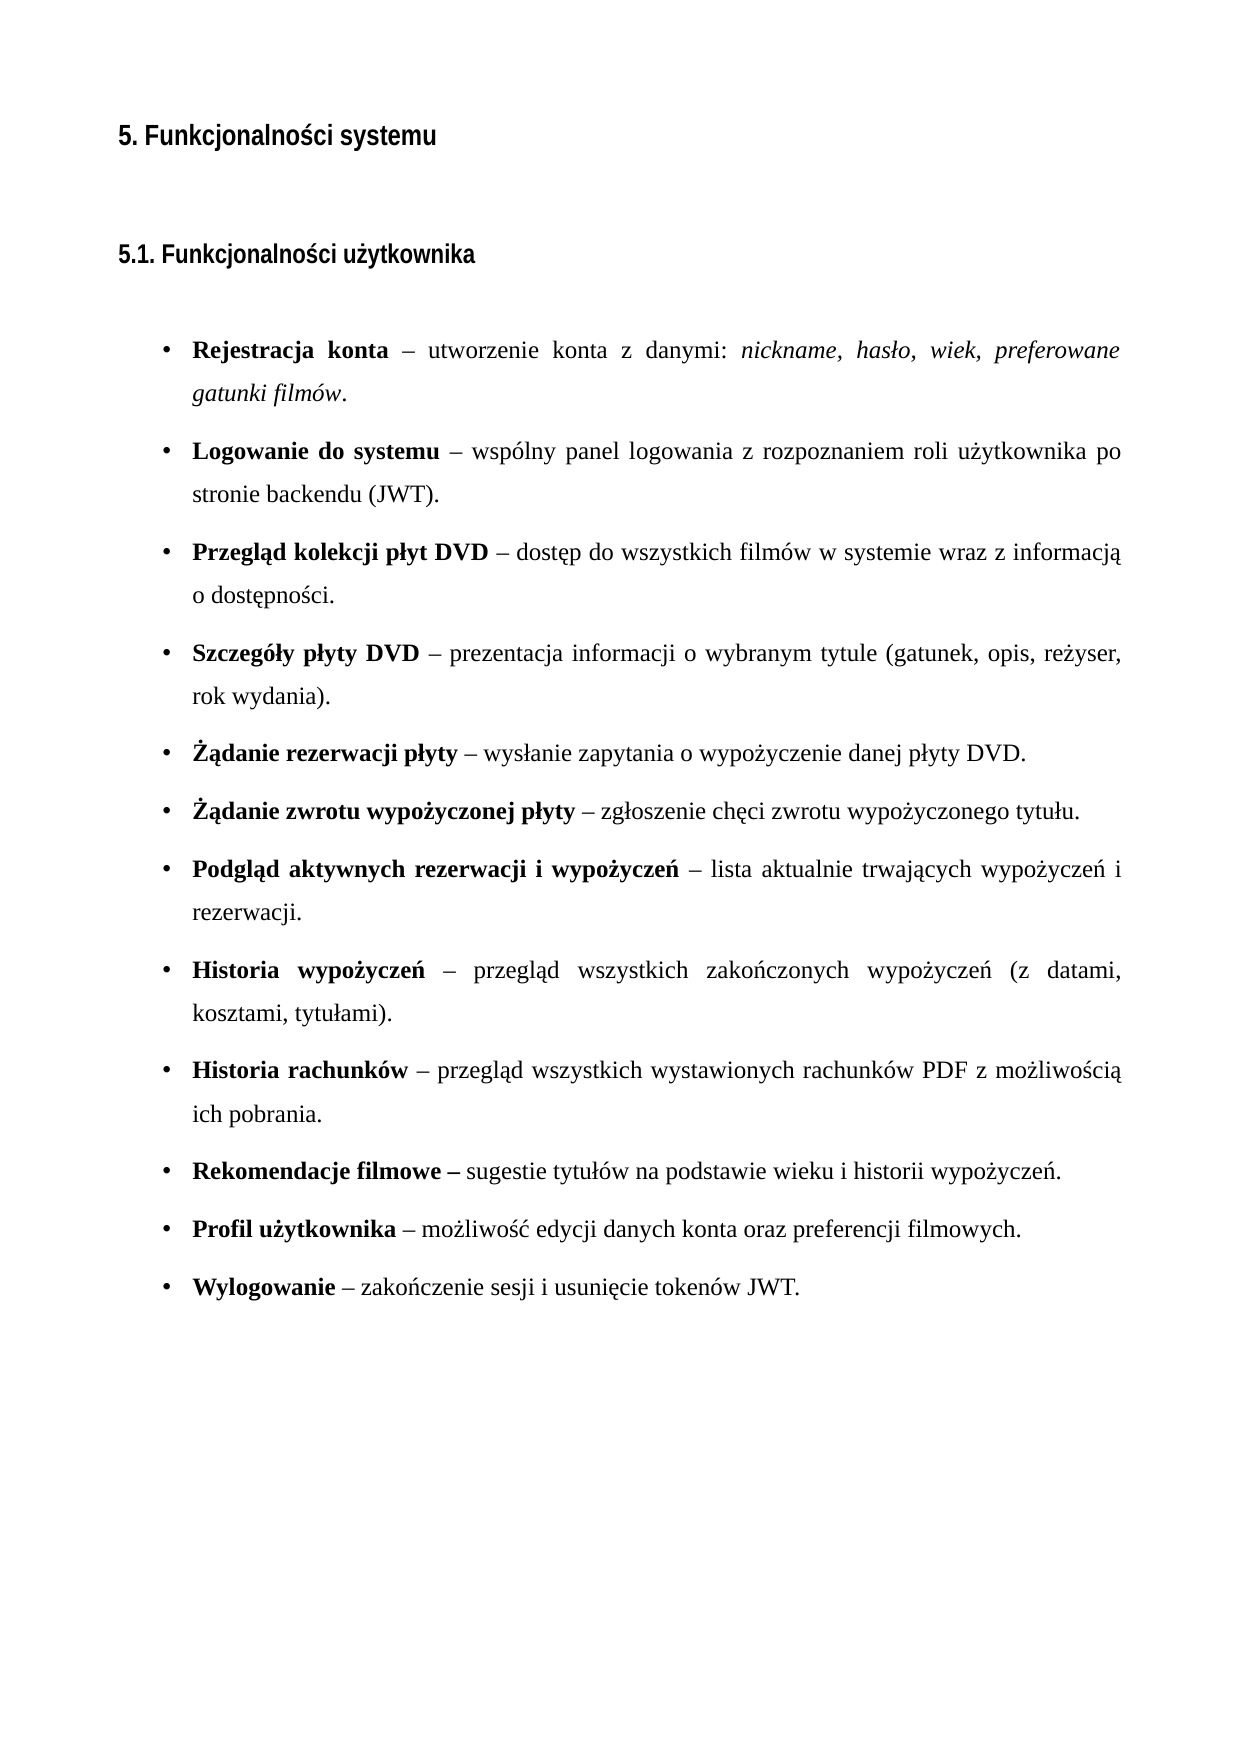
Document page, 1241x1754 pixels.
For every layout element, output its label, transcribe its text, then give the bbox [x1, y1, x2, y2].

list Wylogowanie – zakończenie sesji i usunięcie tokenów JWT. [162, 1272, 1122, 1301]
list Szczegóły płyty DVD – prezentacja informacji o wybranym tytule (gatunek, opis, reżyser, rok wydania). [162, 638, 1122, 709]
list Historia wypożyczeń – przegląd wszystkich zakończonych wypożyczeń (z datami, kosztami, tytułami). [162, 955, 1122, 1027]
list Profil użytkownika – możliwość edycji danych konta oraz preferencji filmowych. [162, 1214, 1122, 1243]
list Historia rachunków – przegląd wszystkich wystawionych rachunków PDF z możliwością ich pobrania. [162, 1056, 1122, 1127]
list Przegląd kolekcji płyt DVD – dostęp do wszystkich filmów w systemie wraz z informacją o dostępności. [162, 537, 1122, 609]
list Logowanie do systemu – wspólny panel logowania z rozpoznaniem roli użytkownika po stronie backendu (JWT). [162, 436, 1122, 508]
list Rekomendacje filmowe – sugestie tytułów na podstawie wieku i historii wypożyczeń. [162, 1156, 1122, 1185]
list Żądanie rezerwacji płyty – wysłanie zapytania o wypożyczenie danej płyty DVD. [162, 738, 1122, 767]
text 5.1. Funkcjonalności użytkownika [118, 238, 1122, 269]
list Rejestracja konta – utworzenie konta z danymi: nickname, hasło, wiek, preferowane gatunki filmów. [162, 335, 1122, 407]
subtitle 5. Funkcjonalności systemu [118, 118, 1122, 152]
list Podgląd aktywnych rezerwacji i wypożyczeń – lista aktualnie trwających wypożyczeń i rezerwacji. [162, 854, 1122, 926]
list Żądanie zwrotu wypożyczonej płyty – zgłoszenie chęci zwrotu wypożyczonego tytułu. [162, 796, 1122, 825]
